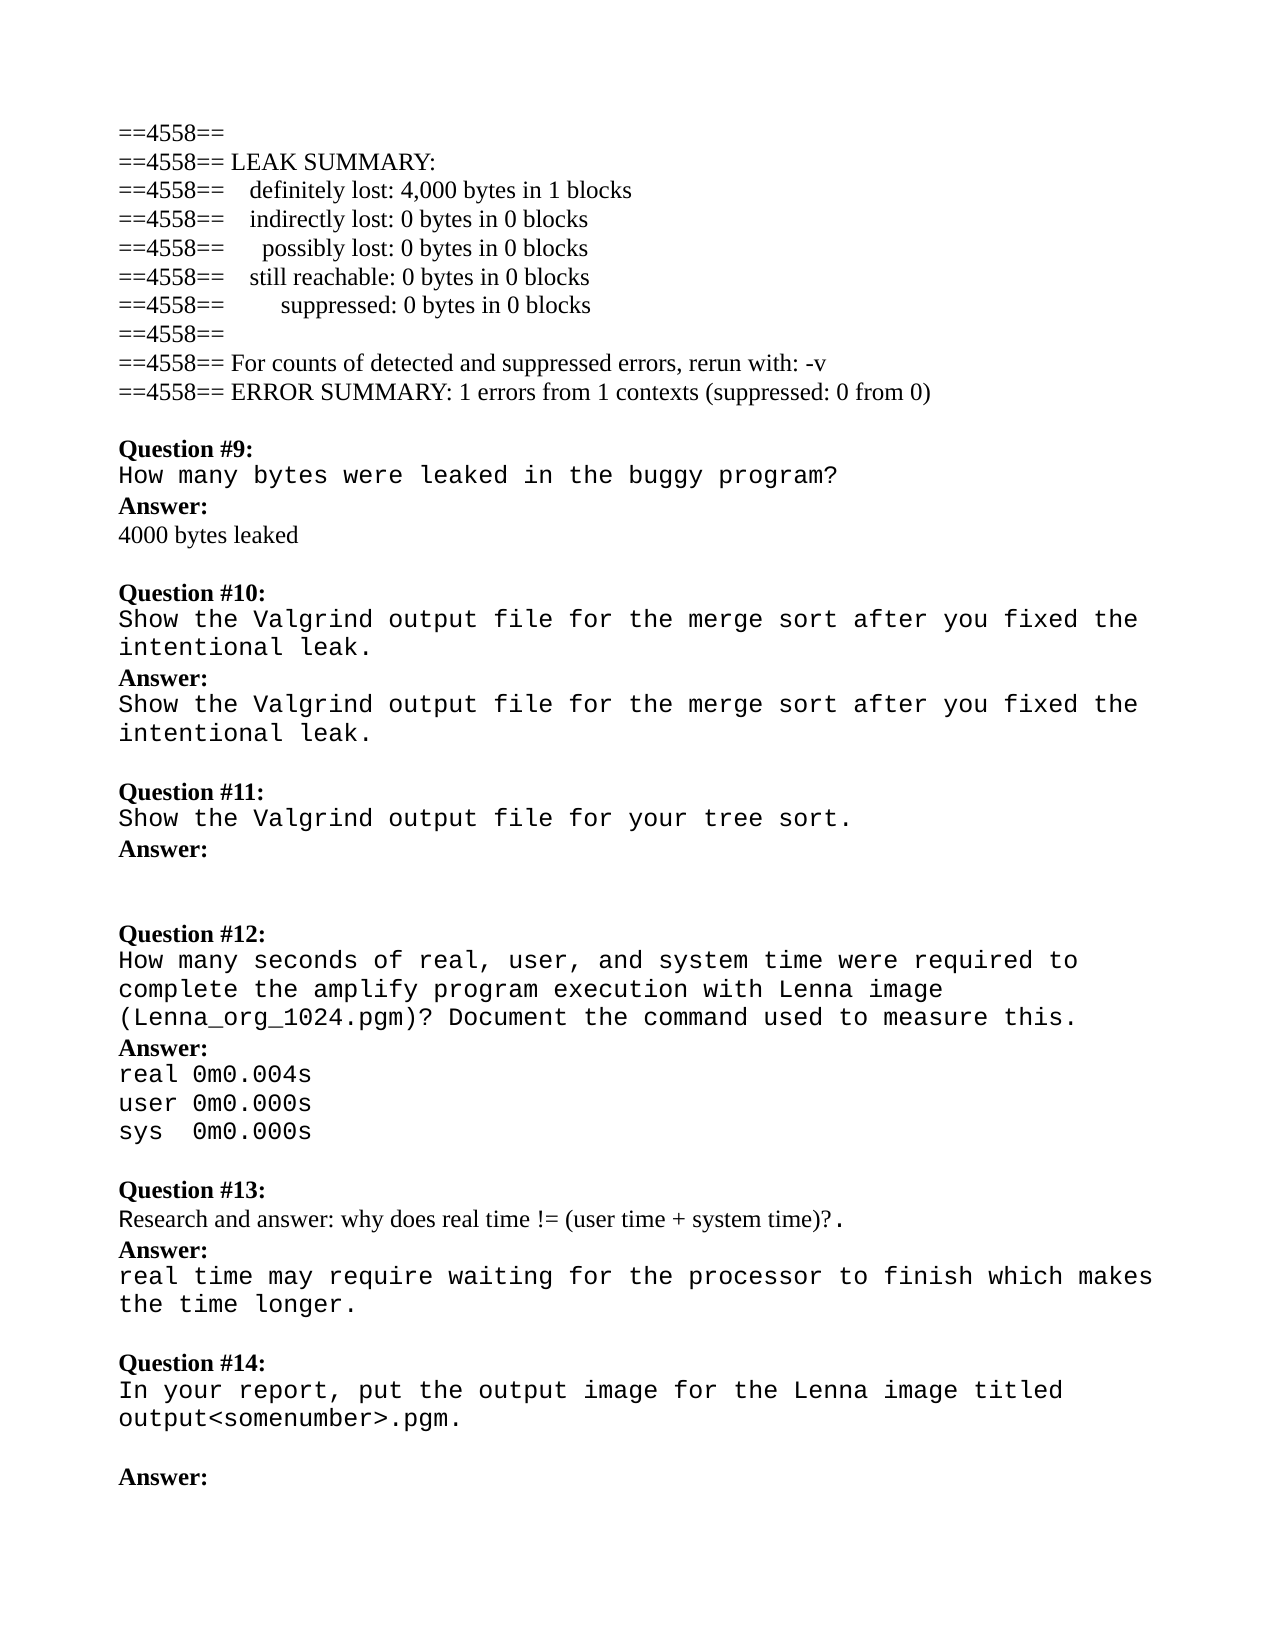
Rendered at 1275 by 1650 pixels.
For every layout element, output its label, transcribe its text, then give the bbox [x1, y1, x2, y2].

text user 0m0.000s [118, 1090, 1157, 1118]
text Question #9: [118, 434, 1157, 463]
text Answer: [118, 1235, 1157, 1263]
text How many seconds of real, user, and system time were required to complete the amplify program execution with Lenna image (Lenna_org_1024.pgm)? Document the command used to measure this. [118, 948, 1157, 1033]
text Answer: [118, 1462, 1157, 1491]
text Question #11: [118, 777, 1157, 806]
text Show the Valgrind output file for the merge sort after you fixed the intentional leak. [118, 692, 1157, 748]
text ==4558== indirectly lost: 0 bytes in 0 blocks [118, 204, 1157, 233]
text Answer: [118, 491, 1157, 520]
text ==4558== suppressed: 0 bytes in 0 blocks [118, 291, 1157, 319]
text How many bytes were leaked in the buggy program? [118, 463, 1157, 491]
text Show the Valgrind output file for the merge sort after you fixed the intentional leak. [118, 606, 1157, 663]
text Answer: [118, 834, 1157, 863]
text ==4558== still reachable: 0 bytes in 0 blocks [118, 262, 1157, 291]
text real time may require waiting for the processor to finish which makes the time longer. [118, 1263, 1157, 1320]
text Research and answer: why does real time != (user time + system time)?. [118, 1204, 1157, 1235]
text Question #10: [118, 578, 1157, 606]
text real 0m0.004s [118, 1062, 1157, 1090]
text Question #13: [118, 1175, 1157, 1204]
text Show the Valgrind output file for your tree sort. [118, 806, 1157, 834]
text Question #14: [118, 1348, 1157, 1377]
text In your report, put the output image for the Lenna image titled output<somenumber>.pgm. [118, 1377, 1157, 1462]
text ==4558== For counts of detected and suppressed errors, rerun with: -v [118, 348, 1157, 377]
text Answer: [118, 1033, 1157, 1062]
text 4000 bytes leaked [118, 520, 1157, 549]
text sys 0m0.000s [118, 1118, 1157, 1147]
text ==4558== definitely lost: 4,000 bytes in 1 blocks [118, 176, 1157, 204]
text ==4558== possibly lost: 0 bytes in 0 blocks [118, 233, 1157, 262]
text Question #12: [118, 919, 1157, 948]
text Answer: [118, 663, 1157, 692]
text ==4558== ERROR SUMMARY: 1 errors from 1 contexts (suppressed: 0 from 0) [118, 377, 1157, 406]
text ==4558== [118, 118, 1157, 147]
text ==4558== LEAK SUMMARY: [118, 147, 1157, 176]
text ==4558== [118, 319, 1157, 348]
